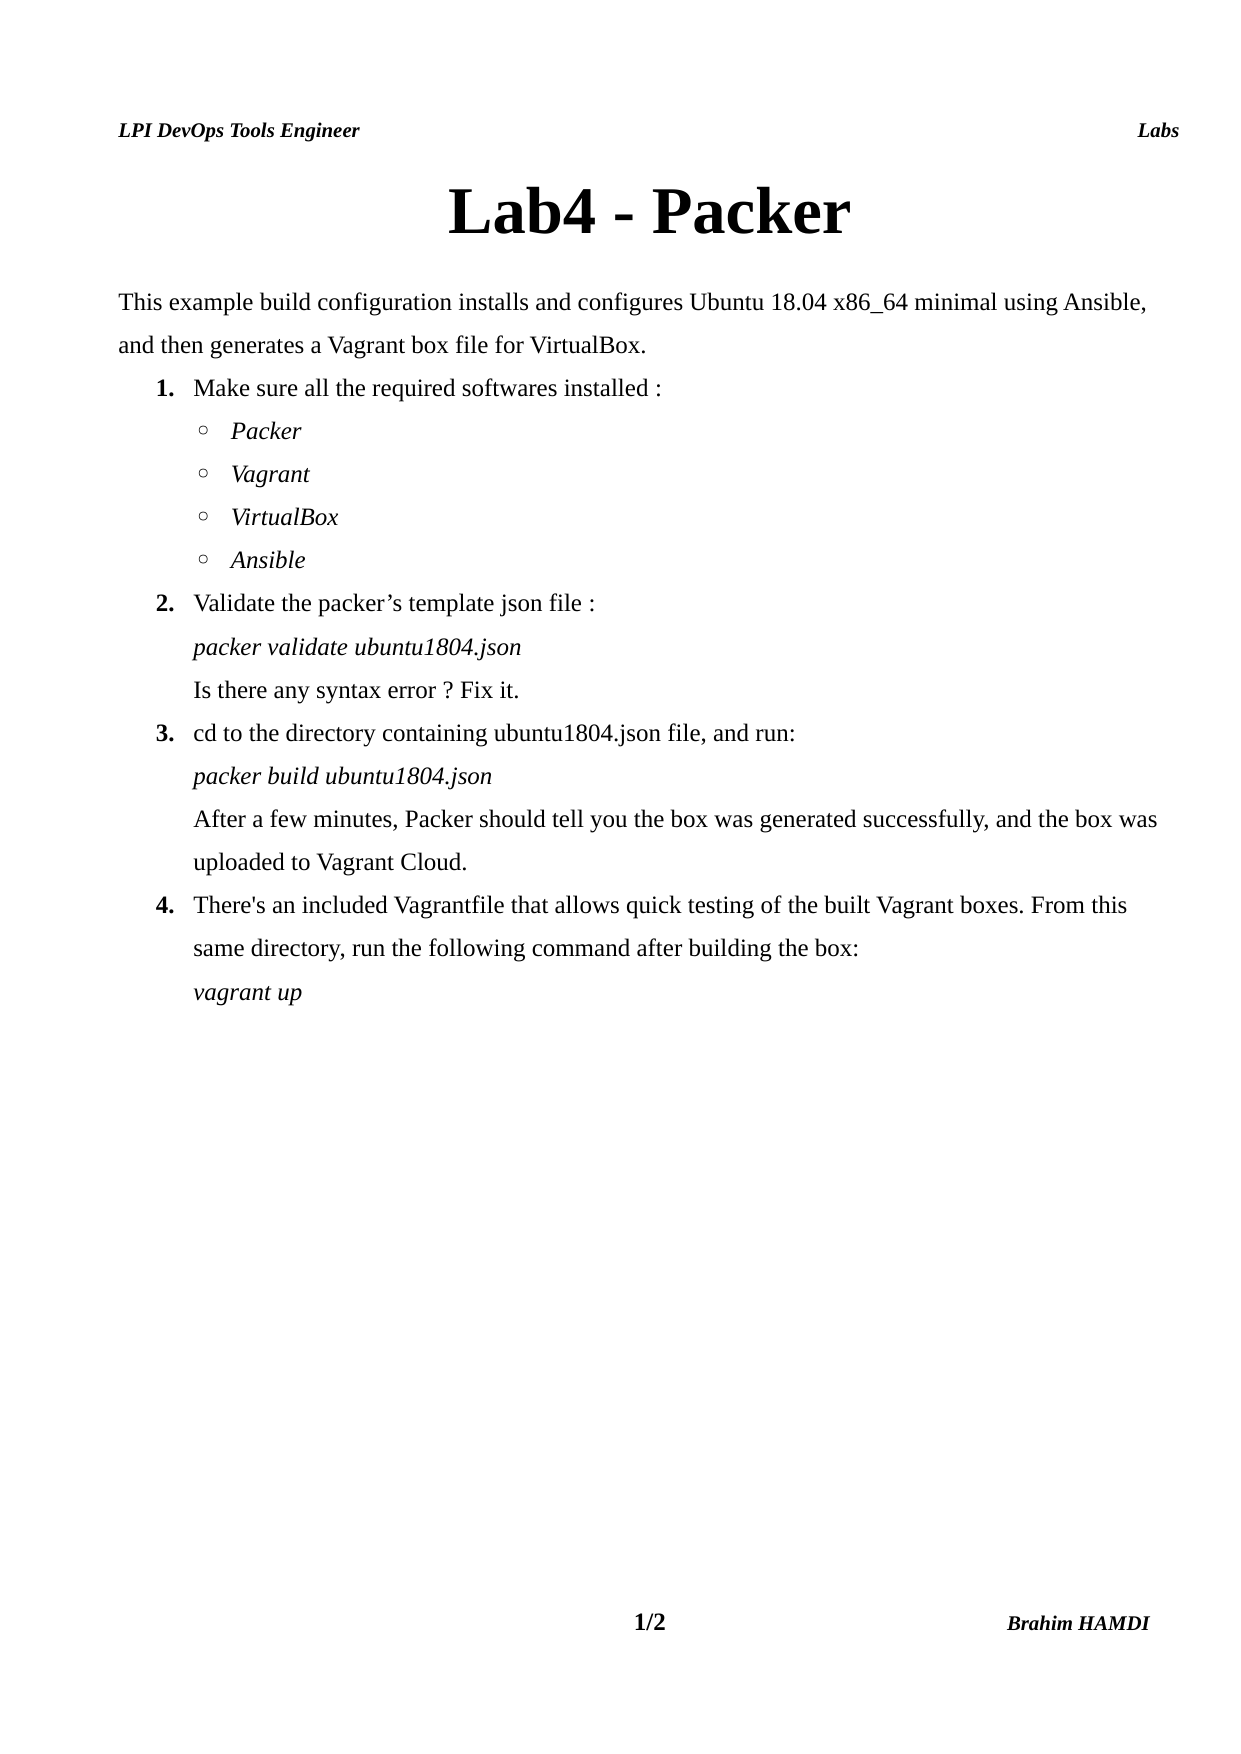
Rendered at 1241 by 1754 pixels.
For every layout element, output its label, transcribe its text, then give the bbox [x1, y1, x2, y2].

list VirtualBox [193, 502, 1181, 531]
list packer validate ubuntu1804.json [156, 632, 1181, 660]
list Ansible [193, 545, 1181, 574]
list Make sure all the required softwares installed : [156, 373, 1181, 402]
list Validate the packer’s template json file : [156, 588, 1181, 617]
list After a few minutes, Packer should tell you the box was generated successfully, and the box was uploaded to Vagrant Cloud. [156, 804, 1181, 876]
list Packer [193, 416, 1181, 445]
list There's an included Vagrantfile that allows quick testing of the built Vagrant boxes. From this same directory, run the following command after building the box: [156, 890, 1181, 962]
list vagrant up [156, 977, 1181, 1005]
text This example build configuration installs and configures Ubuntu 18.04 x86_64 minimal using Ansible, and then generates a Vagrant box file for VirtualBox. [118, 287, 1181, 358]
list Vagrant [193, 459, 1181, 488]
text Lab4 - Packer [118, 172, 1181, 248]
list packer build ubuntu1804.json [156, 761, 1181, 790]
list cd to the directory containing ubuntu1804.json file, and run: [156, 718, 1181, 747]
list Is there any syntax error ? Fix it. [156, 675, 1181, 703]
